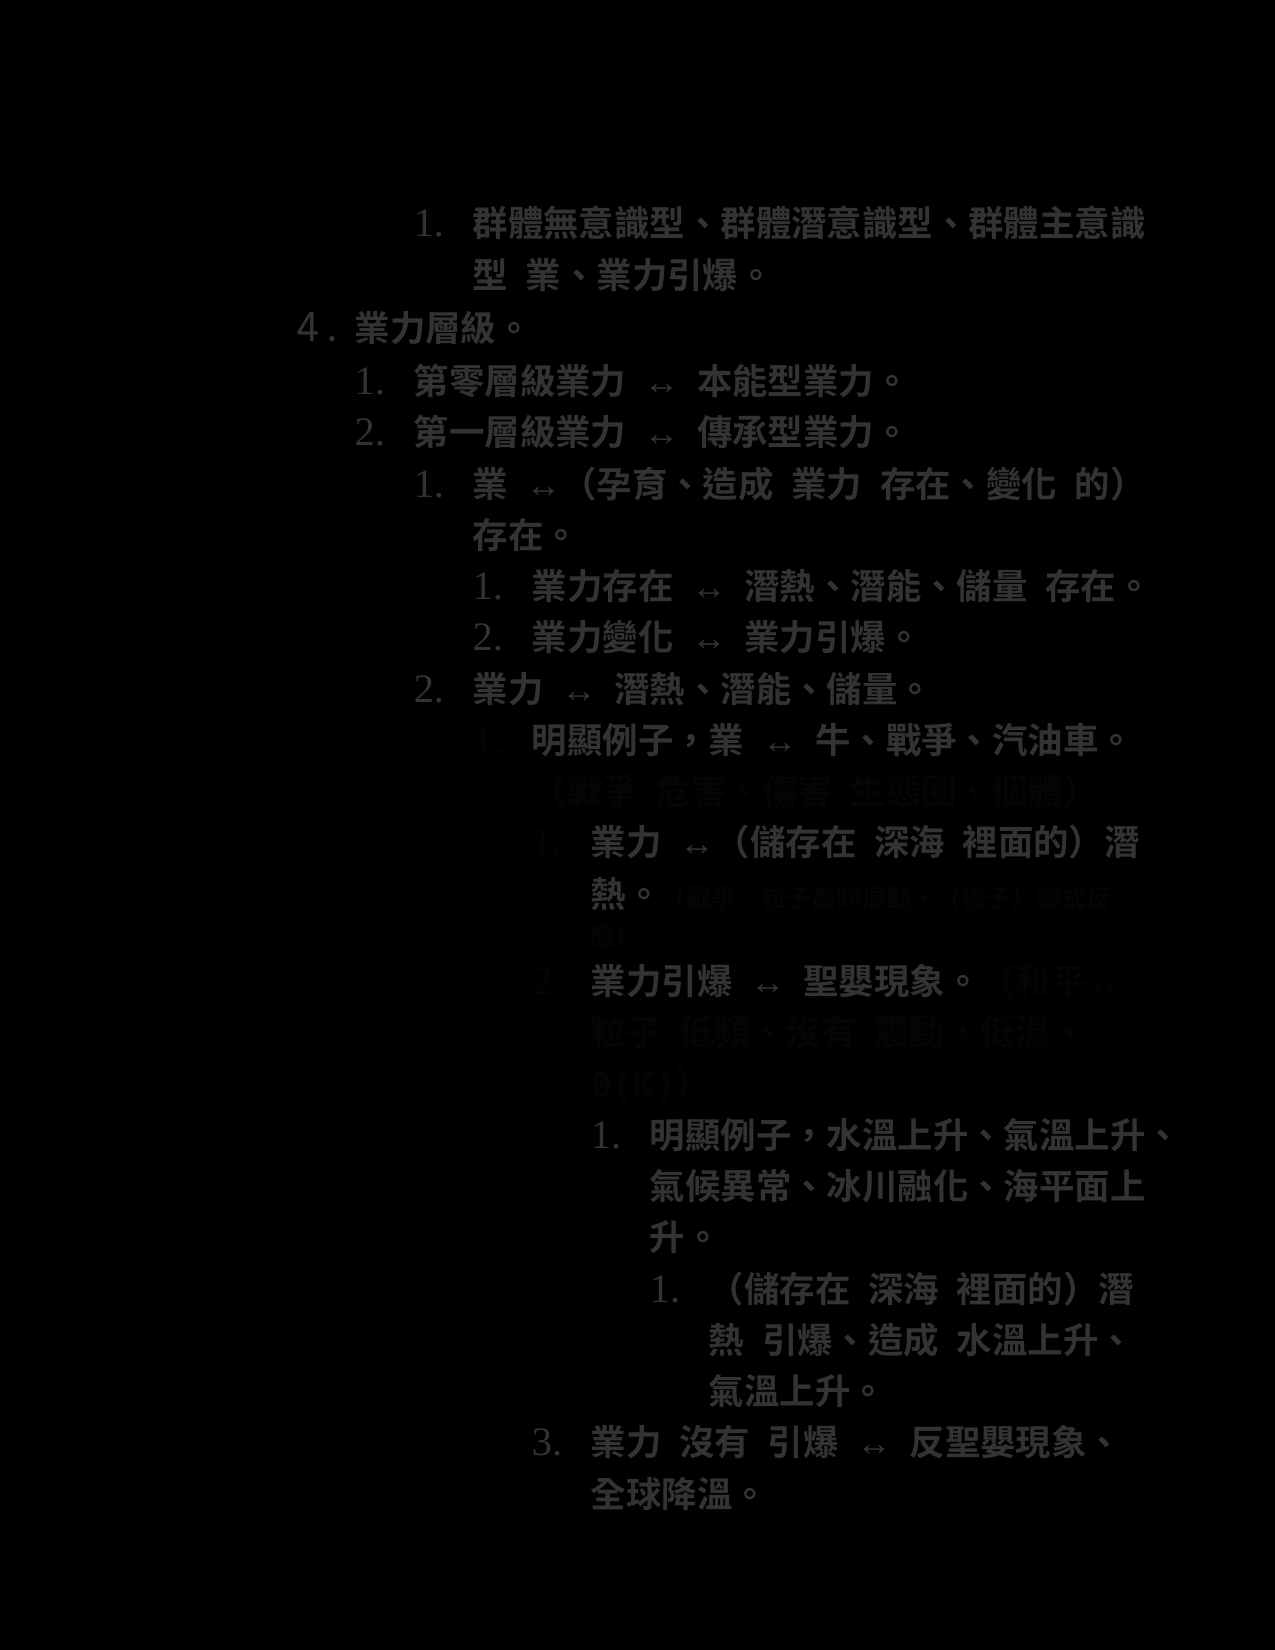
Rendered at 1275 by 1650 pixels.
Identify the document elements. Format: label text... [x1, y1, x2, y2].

list 業力 ↔（儲存在 深海 裡面的）潛熱。（戰爭↔粒子高頻振動、（核子）鏈式反應） [532, 815, 1157, 953]
list （儲存在 深海 裡面的）潛熱 引爆、造成 水溫上升、氣溫上升。 [649, 1261, 1157, 1415]
list 業力引爆 ↔ 聖嬰現象。（和平↔粒子 低頻、沒有 震動，低溫、0(K)） [532, 953, 1157, 1107]
list 業力變化 ↔ 業力引爆。 [472, 610, 1157, 661]
list 明顯例子，水溫上升、氣溫上升、氣候異常、冰川融化、海平面上升。 [591, 1107, 1157, 1261]
list 第一層級業力 ↔ 傳承型業力。 [354, 405, 1157, 456]
list 業力 沒有 引爆 ↔ 反聖嬰現象、全球降溫。 [532, 1415, 1157, 1517]
list 業力 ↔ 潛熱、潛能、儲量。 [413, 661, 1157, 712]
list 業力存在 ↔ 潛熱、潛能、儲量 存在。 [472, 558, 1157, 610]
list 業 ↔（孕育、造成 業力 存在、變化 的）存在。 [413, 456, 1157, 558]
list 業力層級。 [295, 298, 1157, 353]
list 群體無意識型、群體潛意識型、群體主意識型 業、業力引爆。 [413, 196, 1157, 298]
list 第零層級業力 ↔ 本能型業力。 [354, 353, 1157, 405]
list 明顯例子，業 ↔ 牛、戰爭、汽油車。（戰爭 危害、傷害 生態圈、個體） [472, 712, 1157, 815]
